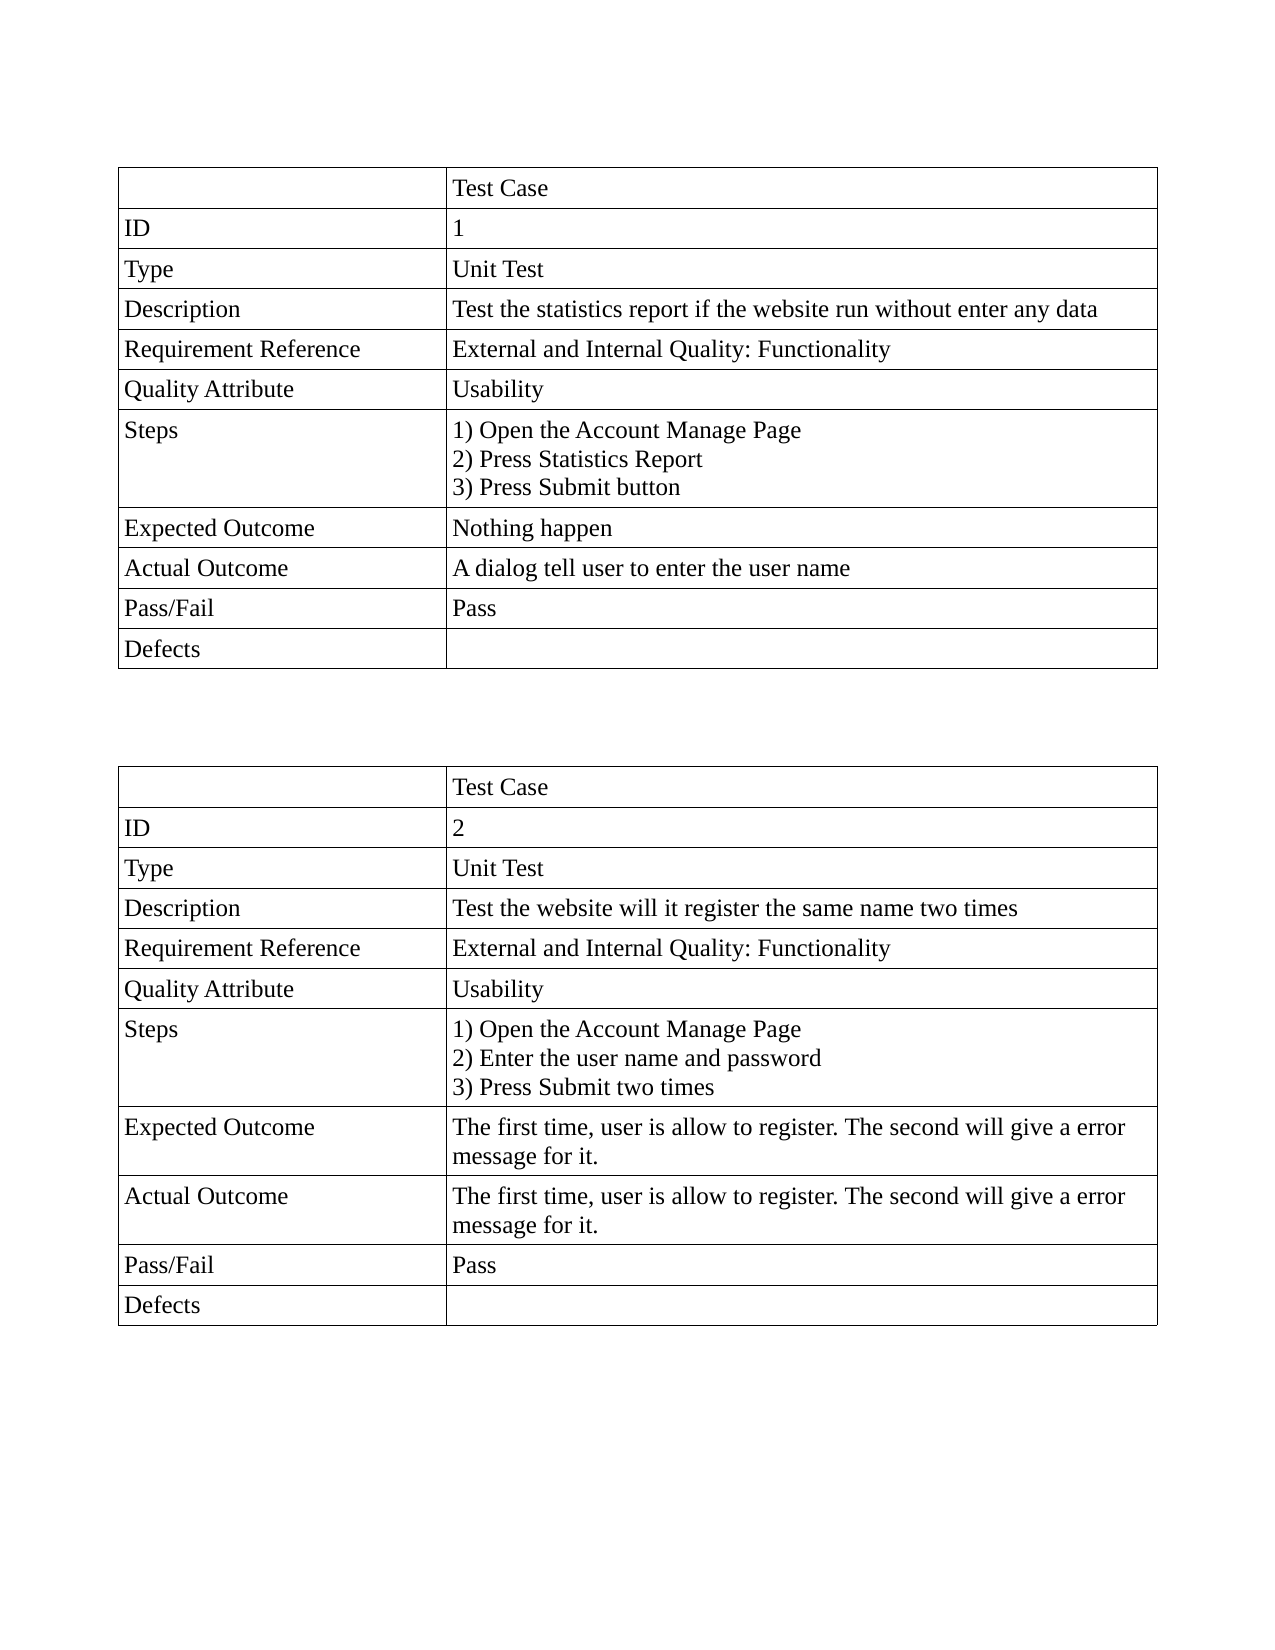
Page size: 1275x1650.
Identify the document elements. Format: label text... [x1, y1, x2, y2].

table_cell Unit Test [447, 249, 1157, 288]
table_header Defects [119, 1286, 446, 1325]
table_cell Requirement Reference [119, 929, 446, 968]
table_cell Nothing happen [447, 508, 1157, 547]
table_cell Type [119, 249, 446, 288]
table_cell Pass/Fail [119, 589, 446, 628]
table_cell 1) Open the Account Manage Page 2) Press Statistics Report 3) Press Submit button [447, 410, 1157, 507]
table_cell 1 [447, 209, 1157, 248]
table_cell Test the statistics report if the website run without enter any data [447, 289, 1157, 328]
table_cell Quality Attribute [119, 969, 446, 1008]
table_header [447, 1286, 1157, 1325]
table_cell Pass [447, 589, 1157, 628]
table_cell Steps [119, 1009, 446, 1106]
table_cell Test the website will it register the same name two times [447, 889, 1157, 928]
table_cell ID [119, 808, 446, 847]
table_header [119, 168, 446, 207]
table_cell 1) Open the Account Manage Page 2) Enter the user name and password 3) Press Submit two times [447, 1009, 1157, 1106]
table_cell Type [119, 848, 446, 887]
table_cell Usability [447, 969, 1157, 1008]
table_cell Description [119, 889, 446, 928]
table_cell The first time, user is allow to register. The second will give a error message for it. [447, 1176, 1157, 1244]
table_header Test Case [447, 767, 1157, 807]
table_header Defects [119, 629, 446, 668]
table_cell Steps [119, 410, 446, 507]
table_cell External and Internal Quality: Functionality [447, 929, 1157, 968]
table_cell Requirement Reference [119, 330, 446, 369]
table_header [447, 629, 1157, 668]
table_cell Description [119, 289, 446, 328]
table_cell Unit Test [447, 848, 1157, 887]
table_cell A dialog tell user to enter the user name [447, 548, 1157, 587]
table_cell Usability [447, 370, 1157, 409]
table_cell ID [119, 209, 446, 248]
table_cell External and Internal Quality: Functionality [447, 330, 1157, 369]
table_cell Actual Outcome [119, 548, 446, 587]
table_cell Expected Outcome [119, 1107, 446, 1175]
table_cell Quality Attribute [119, 370, 446, 409]
table_cell The first time, user is allow to register. The second will give a error message for it. [447, 1107, 1157, 1175]
table_cell Actual Outcome [119, 1176, 446, 1244]
table_cell Pass [447, 1245, 1157, 1284]
table_header [119, 767, 446, 807]
table_header Test Case [447, 168, 1157, 207]
table_cell Expected Outcome [119, 508, 446, 547]
table_cell 2 [447, 808, 1157, 847]
table_cell Pass/Fail [119, 1245, 446, 1284]
